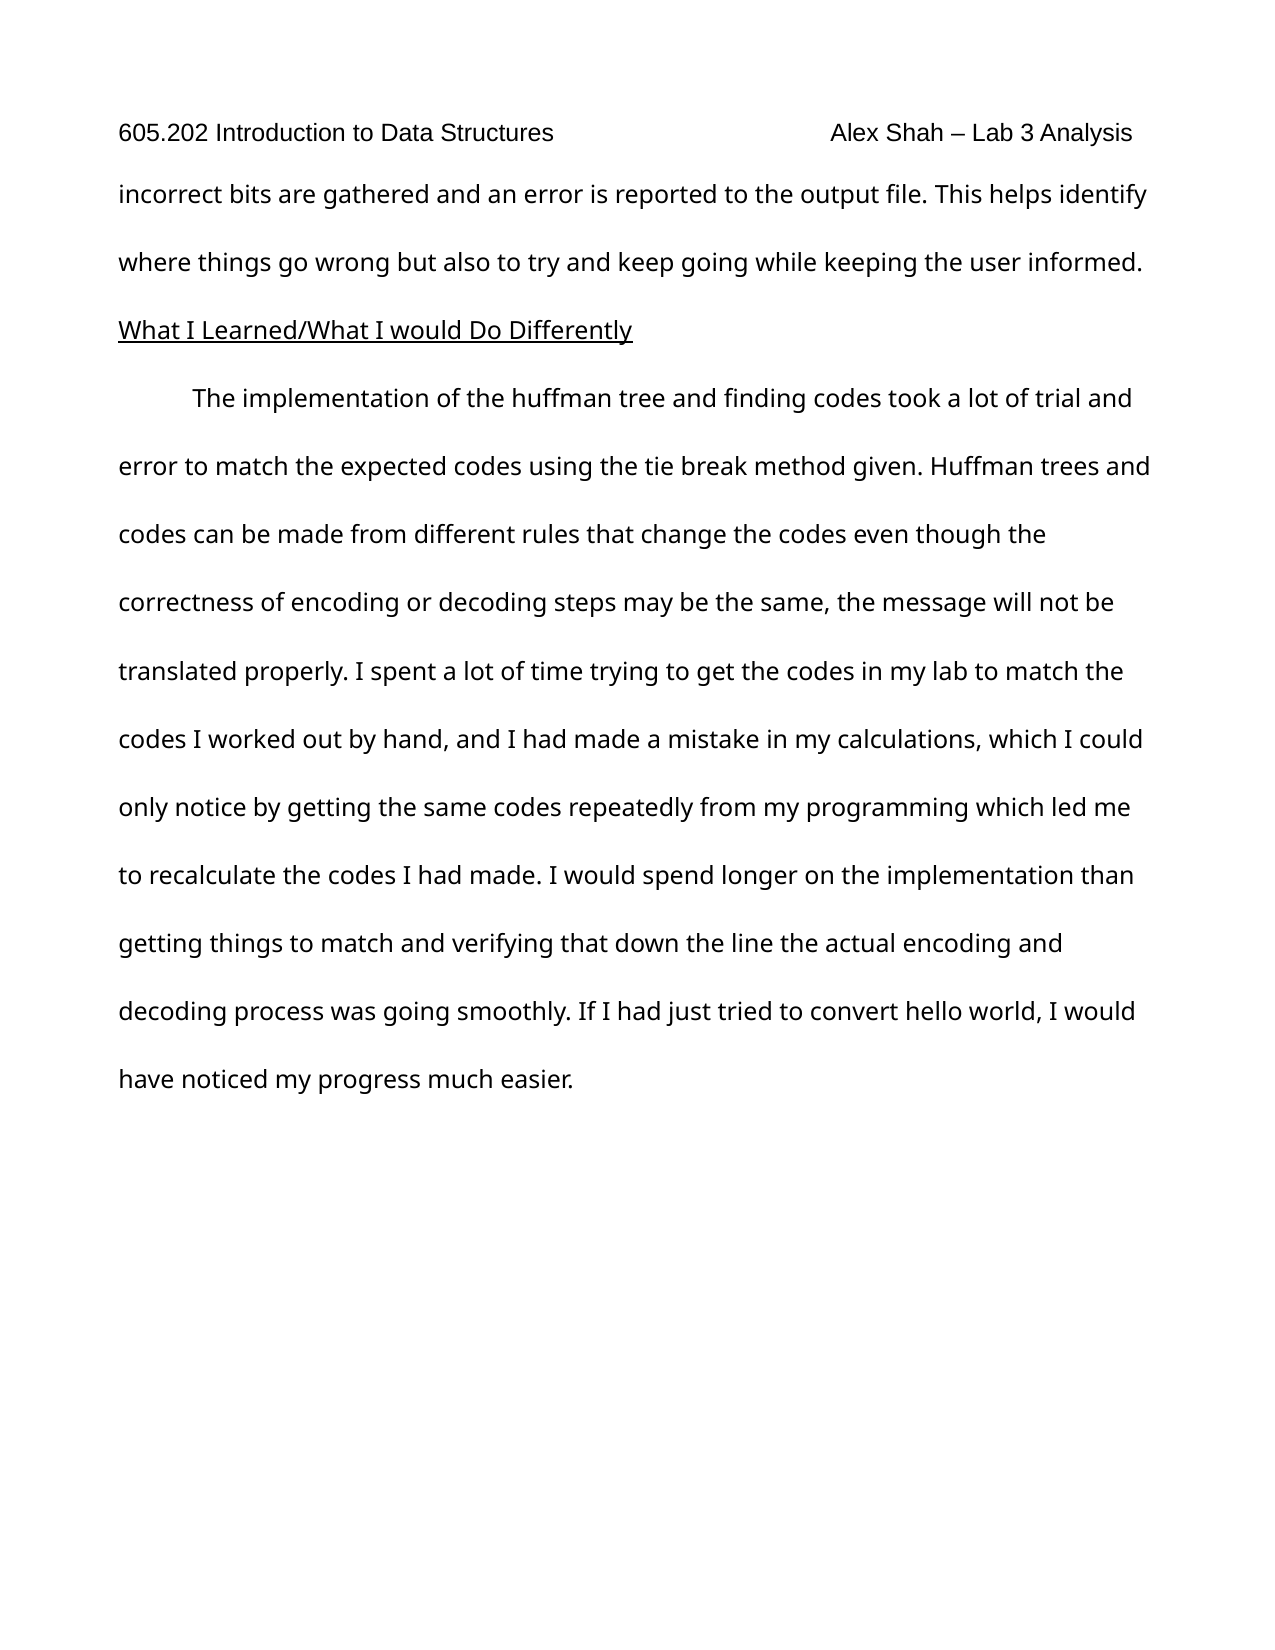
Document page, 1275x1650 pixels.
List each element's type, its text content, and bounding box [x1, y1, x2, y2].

text The implementation of the huffman tree and finding codes took a lot of trial and error to match the expected codes using the tie break method given. Huffman trees and codes can be made from different rules that change the codes even though the correctness of encoding or decoding steps may be the same, the message will not be translated properly. I spent a lot of time trying to get the codes in my lab to match the codes I worked out by hand, and I had made a mistake in my calculations, which I could only notice by getting the same codes repeatedly from my programming which led me to recalculate the codes I had made. I would spend longer on the implementation than getting things to match and verifying that down the line the actual encoding and decoding process was going smoothly. If I had just tried to convert hello world, I would have noticed my progress much easier. [118, 381, 1157, 1096]
text incorrect bits are gathered and an error is reported to the output file. This helps identify where things go wrong but also to try and keep going while keeping the user informed. [118, 176, 1157, 278]
text What I Learned/What I would Do Differently [118, 313, 1157, 347]
